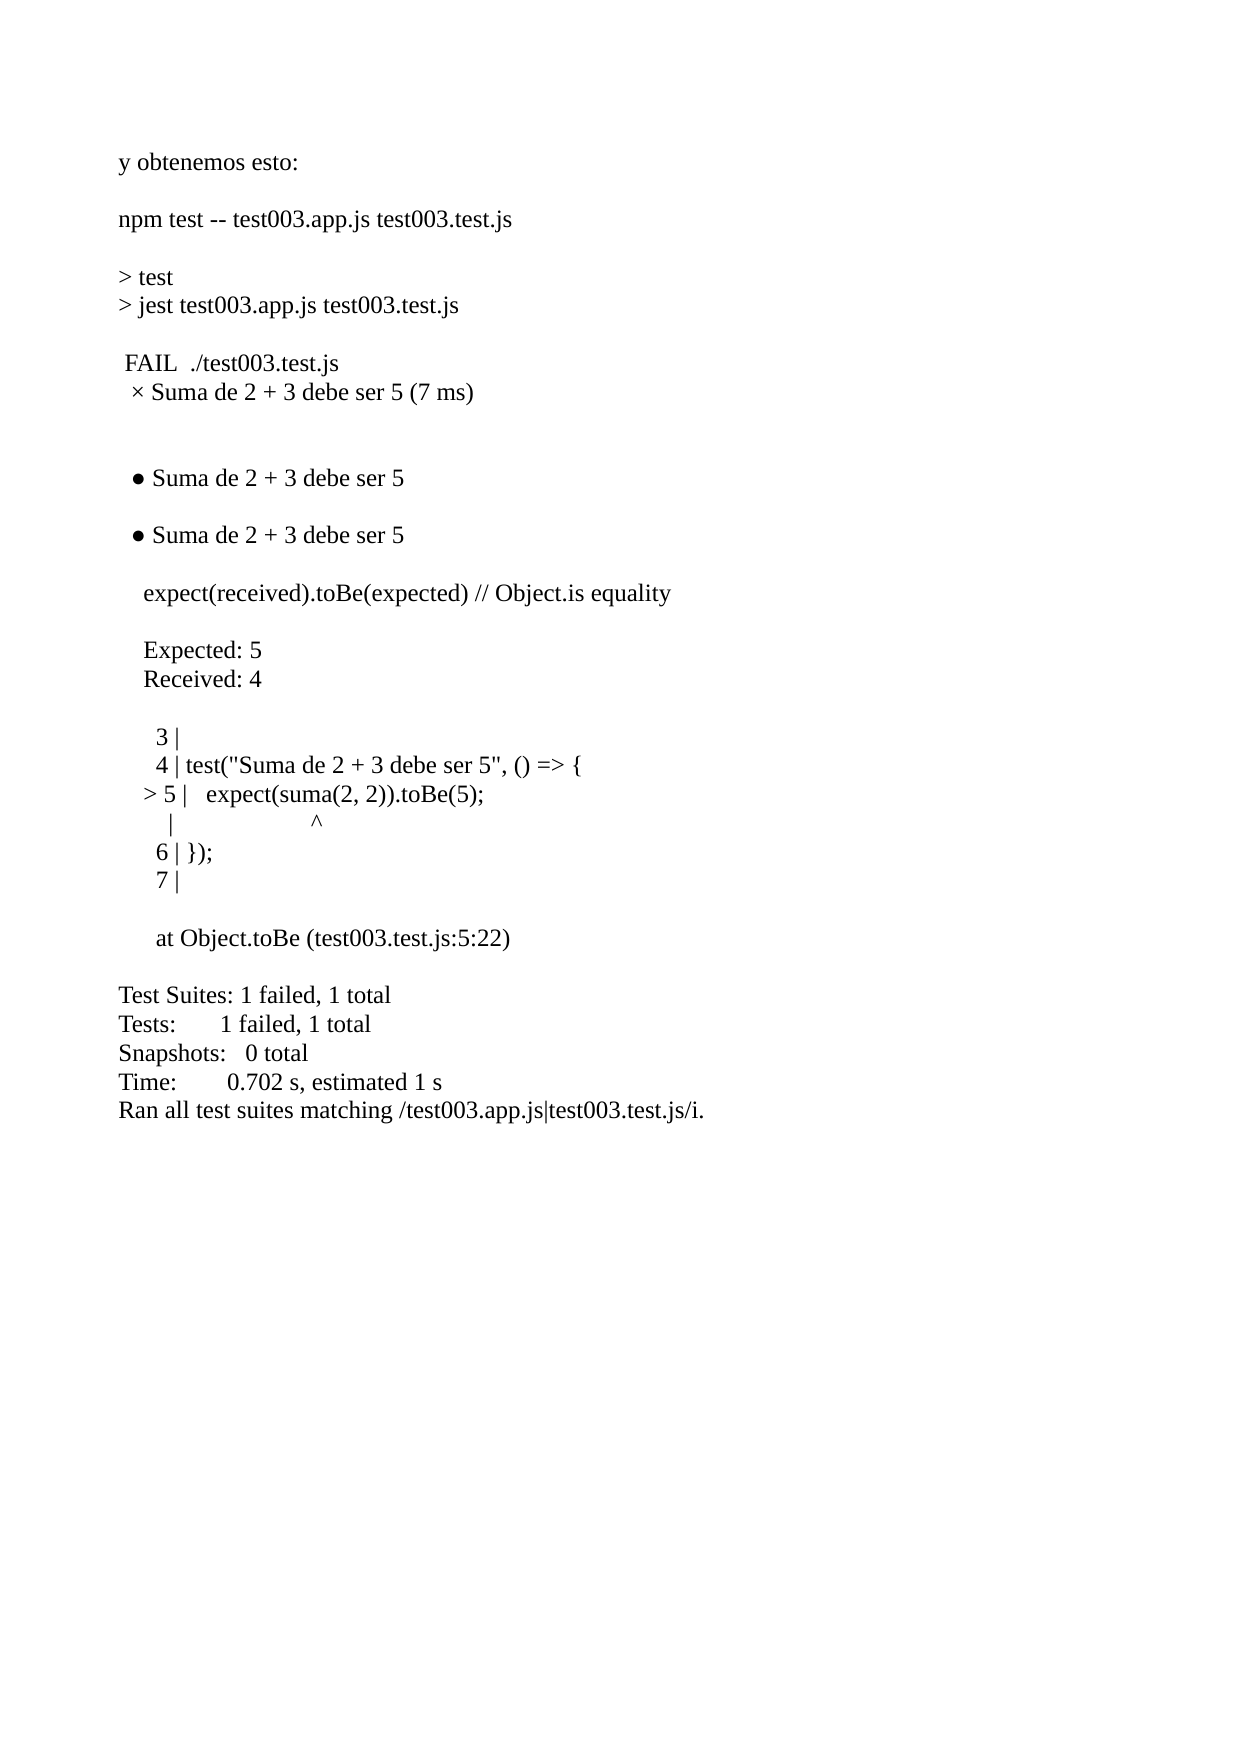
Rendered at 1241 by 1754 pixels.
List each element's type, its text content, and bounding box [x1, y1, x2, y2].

text ● Suma de 2 + 3 debe ser 5 [118, 463, 1122, 492]
text at Object.toBe (test003.test.js:5:22) [118, 923, 1122, 952]
text Tests: 1 failed, 1 total [118, 1009, 1122, 1038]
text Test Suites: 1 failed, 1 total [118, 981, 1122, 1009]
text Received: 4 [118, 664, 1122, 693]
text Ran all test suites matching /test003.app.js|test003.test.js/i. [118, 1096, 1122, 1124]
text > 5 | expect(suma(2, 2)).toBe(5); [118, 779, 1122, 808]
text > test [118, 262, 1122, 291]
text 6 | }); [118, 837, 1122, 866]
text > jest test003.app.js test003.test.js [118, 291, 1122, 319]
text FAIL ./test003.test.js [118, 348, 1122, 377]
text 3 | [118, 722, 1122, 751]
text 4 | test("Suma de 2 + 3 debe ser 5", () => { [118, 751, 1122, 779]
text | ^ [118, 808, 1122, 837]
text 7 | [118, 866, 1122, 894]
text expect(received).toBe(expected) // Object.is equality [118, 578, 1122, 607]
text npm test -- test003.app.js test003.test.js [118, 204, 1122, 233]
text Snapshots: 0 total [118, 1038, 1122, 1067]
text Expected: 5 [118, 636, 1122, 664]
text y obtenemos esto: [118, 147, 1122, 176]
text × Suma de 2 + 3 debe ser 5 (7 ms) [118, 377, 1122, 406]
text ● Suma de 2 + 3 debe ser 5 [118, 521, 1122, 549]
text Time: 0.702 s, estimated 1 s [118, 1067, 1122, 1096]
